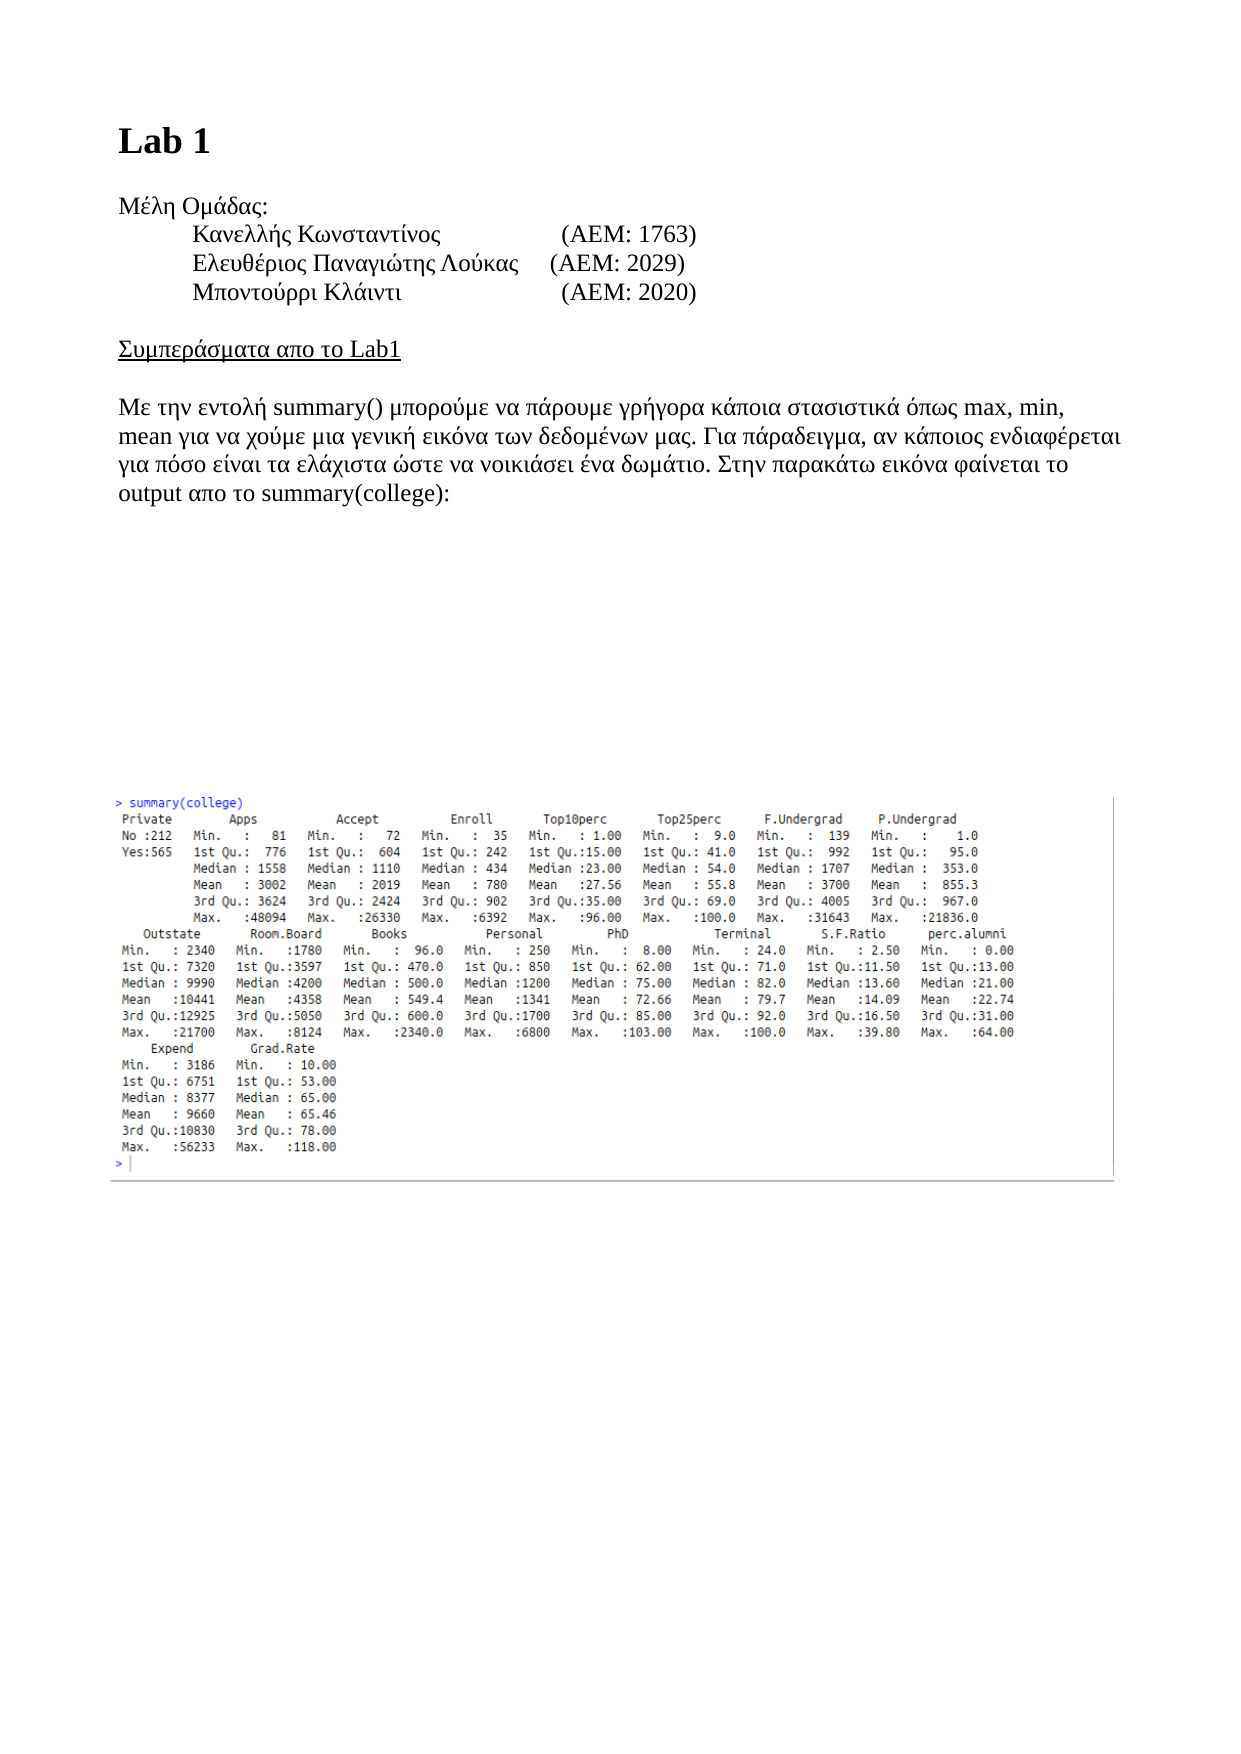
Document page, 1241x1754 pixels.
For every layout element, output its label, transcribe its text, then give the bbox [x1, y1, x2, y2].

picture [110, 797, 1115, 1182]
text Μέλη Ομάδας: [118, 191, 1122, 219]
text Κανελλής Κωνσταντίνος (ΑΕΜ: 1763) [118, 219, 1122, 248]
text Με την εντολή summary() μπορούμε να πάρουμε γρήγορα κάποια στασιστικά όπως max, min, mean για να χούμε μια γενική εικόνα των δεδομένων μας. Για πάραδειγμα, αν κάποιος ενδιαφέρεται για πόσο είναι τα ελάχιστα ώστε να νοικιάσει ένα δωμάτιο. Στην παρακάτω εικόνα φαίνεται το output απο το summary(college): [118, 392, 1122, 507]
text Συμπεράσματα απο το Lab1 [118, 334, 1122, 363]
text Ελευθέριος Παναγιώτης Λούκας (ΑΕΜ: 2029) [118, 248, 1122, 277]
text Μποντούρρι Κλάιντι (ΑΕΜ: 2020) [118, 277, 1122, 306]
